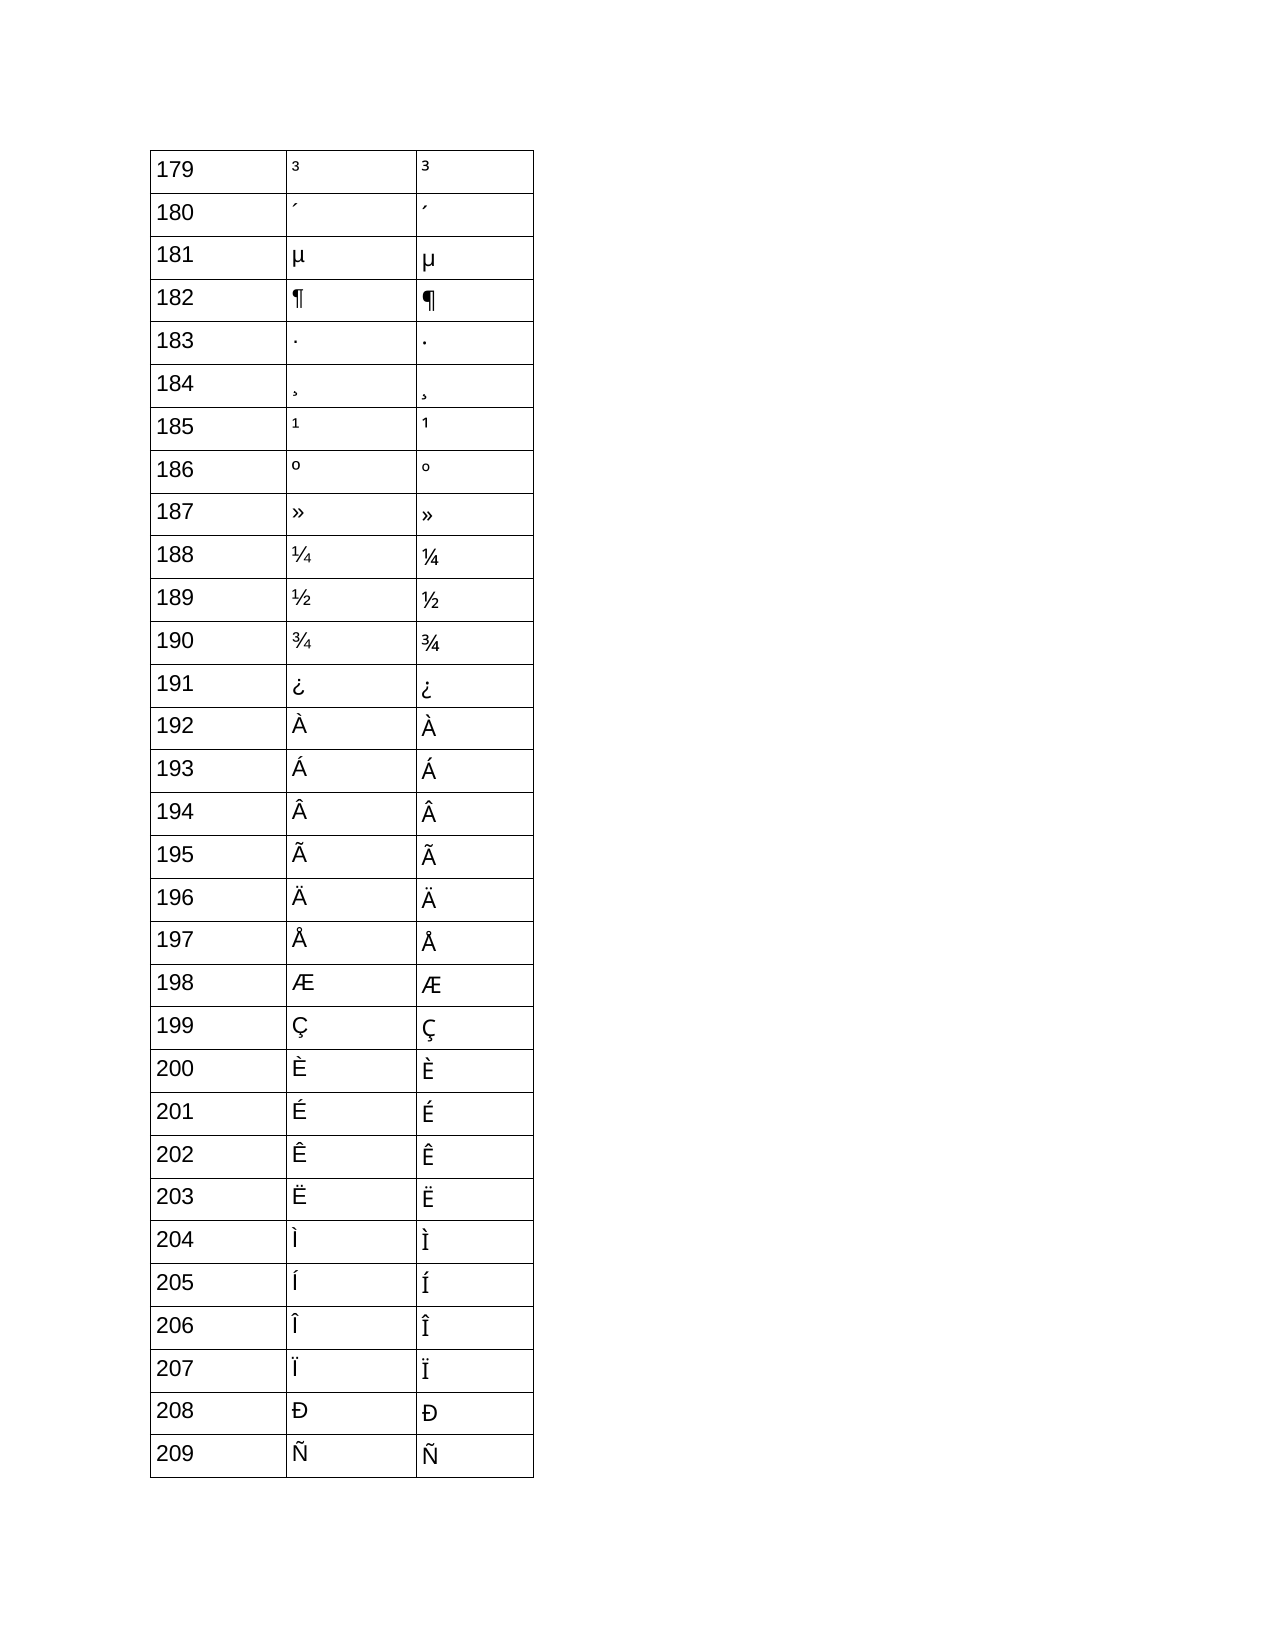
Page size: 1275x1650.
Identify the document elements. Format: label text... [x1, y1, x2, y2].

table_cell ¼ [417, 536, 533, 578]
table_cell 197 [151, 922, 286, 963]
table_cell 179 [151, 151, 286, 193]
table_cell 204 [151, 1221, 286, 1263]
table_cell 191 [151, 665, 286, 707]
table_cell ¹ [417, 408, 533, 450]
table_cell 203 [151, 1179, 286, 1220]
table_cell Í [417, 1264, 533, 1306]
table_cell ¾ [287, 622, 416, 664]
table_cell º [417, 451, 533, 492]
table_cell » [417, 494, 533, 535]
table_cell 181 [151, 237, 286, 278]
table_cell 183 [151, 322, 286, 364]
table_cell ¼ [287, 536, 416, 578]
table_cell Ã [287, 836, 416, 878]
table_cell 200 [151, 1050, 286, 1092]
table_cell ¹ [287, 408, 416, 450]
table_cell ¾ [417, 622, 533, 664]
table_cell Ê [417, 1136, 533, 1177]
table_cell É [287, 1093, 416, 1135]
table_cell Ð [287, 1393, 416, 1434]
table_cell 195 [151, 836, 286, 878]
table_cell ¸ [287, 365, 416, 407]
table_cell À [417, 708, 533, 749]
table_cell º [287, 451, 416, 492]
table_cell Ð [417, 1393, 533, 1434]
table_cell Ì [287, 1221, 416, 1263]
table_cell 184 [151, 365, 286, 407]
table_cell Â [287, 793, 416, 835]
table_cell Æ [417, 965, 533, 1006]
table_cell Ê [287, 1136, 416, 1177]
table_cell 190 [151, 622, 286, 664]
table_cell 207 [151, 1350, 286, 1392]
table_cell 199 [151, 1007, 286, 1049]
table_cell 182 [151, 280, 286, 321]
table_cell Æ [287, 965, 416, 1006]
table_cell 180 [151, 194, 286, 236]
table_cell È [287, 1050, 416, 1092]
table_cell È [417, 1050, 533, 1092]
table_cell 202 [151, 1136, 286, 1177]
table_cell Ë [417, 1179, 533, 1220]
table_cell Á [287, 750, 416, 792]
table_cell 192 [151, 708, 286, 749]
table_cell Ç [417, 1007, 533, 1049]
table_cell Ä [417, 879, 533, 921]
table_cell 188 [151, 536, 286, 578]
table_cell Ç [287, 1007, 416, 1049]
table_cell ´ [287, 194, 416, 236]
table_cell Î [287, 1307, 416, 1349]
table_cell Ä [287, 879, 416, 921]
table_cell Î [417, 1307, 533, 1349]
table_cell Â [417, 793, 533, 835]
table_cell ´ [417, 194, 533, 236]
table_cell 206 [151, 1307, 286, 1349]
table_cell 186 [151, 451, 286, 492]
table_cell » [287, 494, 416, 535]
table_cell Ñ [417, 1435, 533, 1477]
table_cell ³ [417, 151, 533, 193]
table_cell ½ [417, 579, 533, 621]
table_cell Í [287, 1264, 416, 1306]
table_cell µ [417, 237, 533, 278]
table_cell 209 [151, 1435, 286, 1477]
table_cell Ë [287, 1179, 416, 1220]
table_cell 194 [151, 793, 286, 835]
table_cell µ [287, 237, 416, 278]
table_cell Ã [417, 836, 533, 878]
table_cell Á [417, 750, 533, 792]
table_cell 198 [151, 965, 286, 1006]
table_cell ³ [287, 151, 416, 193]
table_cell ¶ [287, 280, 416, 321]
table_cell · [417, 322, 533, 364]
table_cell ½ [287, 579, 416, 621]
table_cell À [287, 708, 416, 749]
table_cell · [287, 322, 416, 364]
table_cell Ï [417, 1350, 533, 1392]
table_cell Ï [287, 1350, 416, 1392]
table_cell 189 [151, 579, 286, 621]
table_cell 208 [151, 1393, 286, 1434]
table_cell Ñ [287, 1435, 416, 1477]
table_cell Å [417, 922, 533, 963]
table_cell 185 [151, 408, 286, 450]
table_cell ¸ [417, 365, 533, 407]
table_cell ¶ [417, 280, 533, 321]
table_cell 196 [151, 879, 286, 921]
table_cell 205 [151, 1264, 286, 1306]
table_cell É [417, 1093, 533, 1135]
table_cell 193 [151, 750, 286, 792]
table_cell 201 [151, 1093, 286, 1135]
table_cell Å [287, 922, 416, 963]
table_cell ¿ [287, 665, 416, 707]
table_cell 187 [151, 494, 286, 535]
table_cell ¿ [417, 665, 533, 707]
table_cell Ì [417, 1221, 533, 1263]
